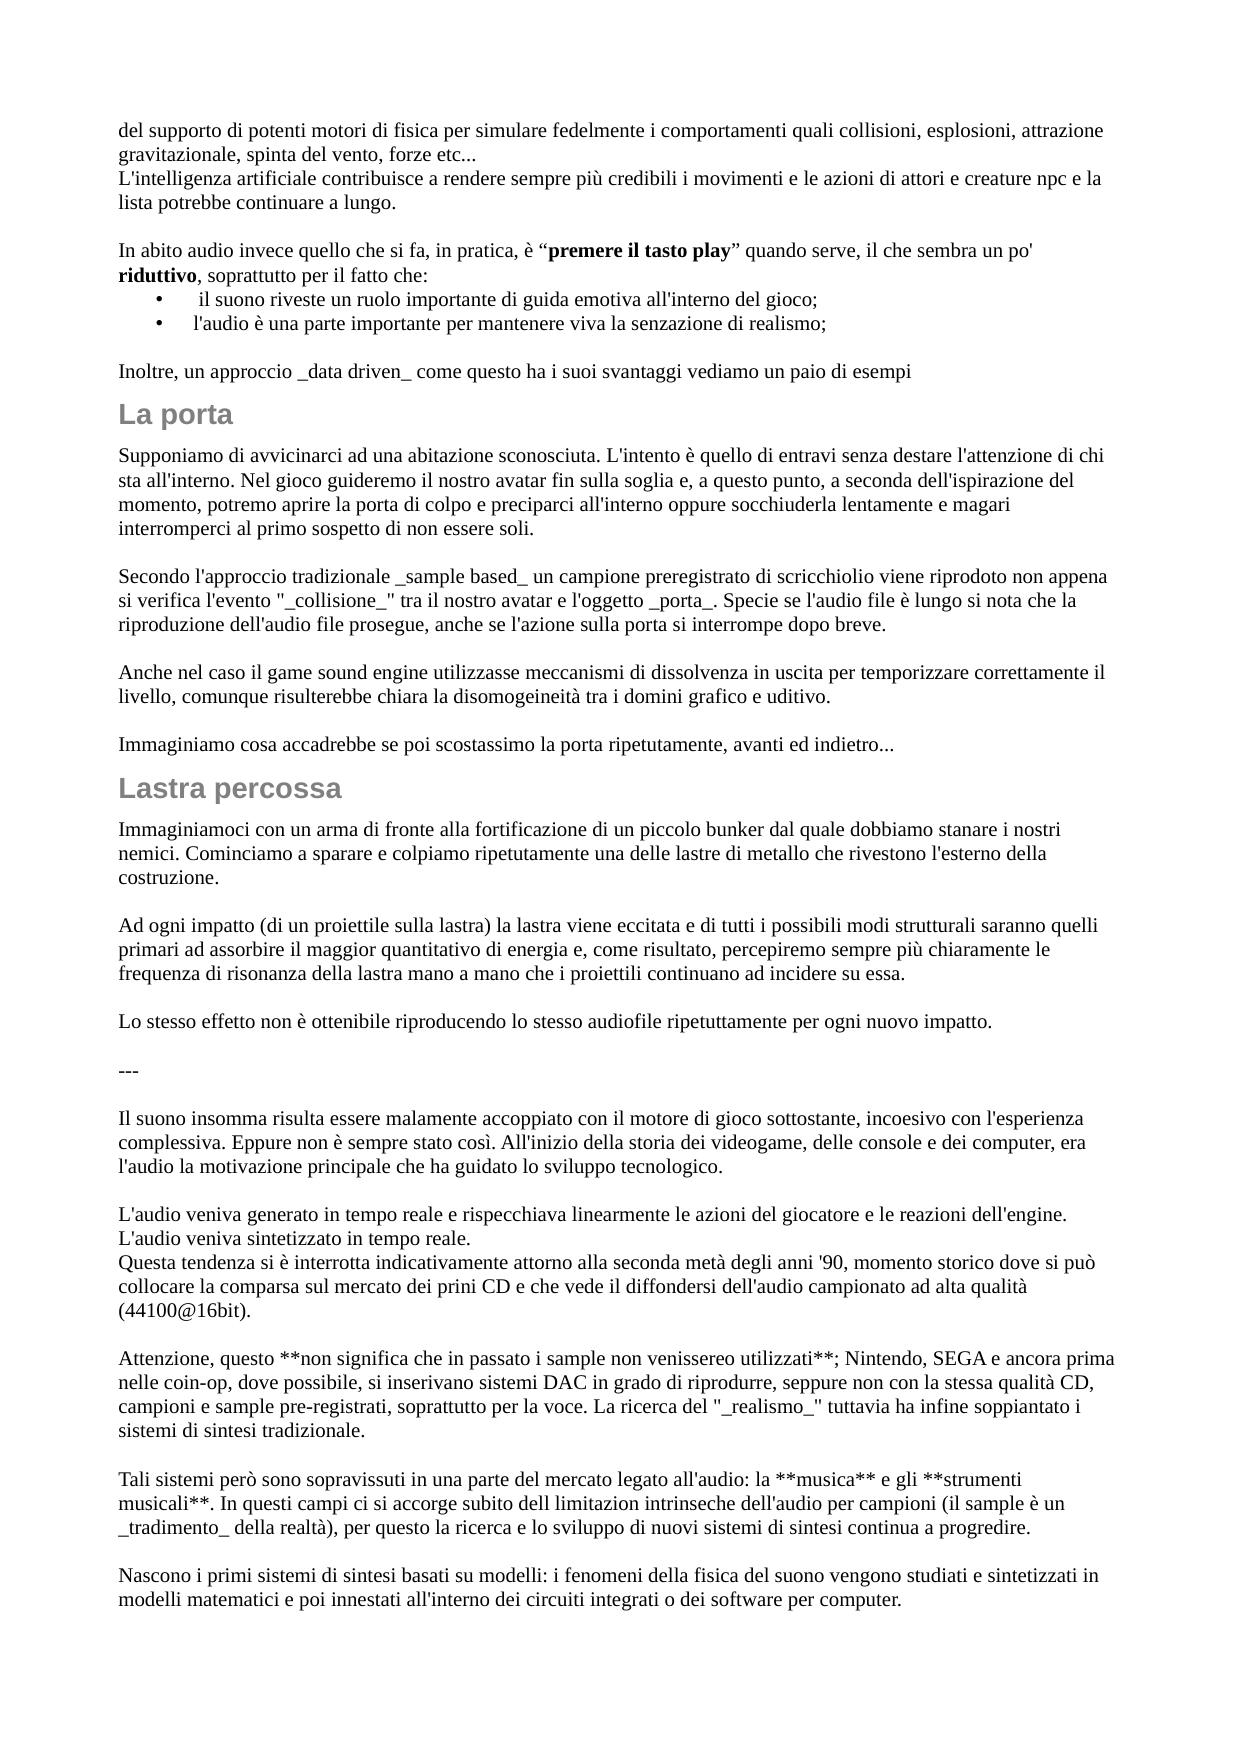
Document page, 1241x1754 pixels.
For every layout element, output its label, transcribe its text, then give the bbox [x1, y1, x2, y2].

subtitle Lastra percossa [118, 771, 1122, 804]
text Anche nel caso il game sound engine utilizzasse meccanismi di dissolvenza in uscita per temporizzare correttamente il livello, comunque risulterebbe chiara la disomogeineità tra i domini grafico e uditivo. [118, 660, 1122, 708]
text Supponiamo di avvicinarci ad una abitazione sconosciuta. L'intento è quello di entravi senza destare l'attenzione di chi sta all'interno. Nel gioco guideremo il nostro avatar fin sulla soglia e, a questo punto, a seconda dell'ispirazione del momento, potremo aprire la porta di colpo e preciparci all'interno oppure socchiuderla lentamente e magari interromperci al primo sospetto di non essere soli. [118, 443, 1122, 540]
text --- [118, 1057, 1122, 1082]
list l'audio è una parte importante per mantenere viva la senzazione di realismo; [156, 311, 1122, 335]
text Tali sistemi però sono sopravissuti in una parte del mercato legato all'audio: la **musica** e gli **strumenti musicali**. In questi campi ci si accorge subito dell limitazion intrinseche dell'audio per campioni (il sample è un _tradimento_ della realtà), per questo la ricerca e lo sviluppo di nuovi sistemi di sintesi continua a progredire. [118, 1467, 1122, 1539]
text Attenzione, questo **non significa che in passato i sample non venissereo utilizzati**; Nintendo, SEGA e ancora prima nelle coin-op, dove possibile, si inserivano sistemi DAC in grado di riprodurre, seppure non con la stessa qualità CD, campioni e sample pre-registrati, soprattutto per la voce. La ricerca del "_realismo_" tuttavia ha infine soppiantato i sistemi di sintesi tradizionale. [118, 1346, 1122, 1442]
text Il suono insomma risulta essere malamente accoppiato con il motore di gioco sottostante, incoesivo con l'esperienza complessiva. Eppure non è sempre stato così. All'inizio della storia dei videogame, delle console e dei computer, era l'audio la motivazione principale che ha guidato lo sviluppo tecnologico. [118, 1106, 1122, 1178]
text del supporto di potenti motori di fisica per simulare fedelmente i comportamenti quali collisioni, esplosioni, attrazione gravitazionale, spinta del vento, forze etc... [118, 118, 1122, 166]
text L'audio veniva generato in tempo reale e rispecchiava linearmente le azioni del giocatore e le reazioni dell'engine. L'audio veniva sintetizzato in tempo reale. [118, 1202, 1122, 1250]
text Nascono i primi sistemi di sintesi basati su modelli: i fenomeni della fisica del suono vengono studiati e sintetizzati in modelli matematici e poi innestati all'interno dei circuiti integrati o dei software per computer. [118, 1563, 1122, 1611]
text Lo stesso effetto non è ottenibile riproducendo lo stesso audiofile ripetuttamente per ogni nuovo impatto. [118, 1009, 1122, 1033]
text Ad ogni impatto (di un proiettile sulla lastra) la lastra viene eccitata e di tutti i possibili modi strutturali saranno quelli primari ad assorbire il maggior quantitativo di energia e, come risultato, percepiremo sempre più chiaramente le frequenza di risonanza della lastra mano a mano che i proiettili continuano ad incidere su essa. [118, 913, 1122, 985]
text Questa tendenza si è interrotta indicativamente attorno alla seconda metà degli anni '90, momento storico dove si può collocare la comparsa sul mercato dei prini CD e che vede il diffondersi dell'audio campionato ad alta qualità (44100@16bit). [118, 1250, 1122, 1322]
text Immaginiamoci con un arma di fronte alla fortificazione di un piccolo bunker dal quale dobbiamo stanare i nostri nemici. Cominciamo a sparare e colpiamo ripetutamente una delle lastre di metallo che rivestono l'esterno della costruzione. [118, 817, 1122, 889]
text L'intelligenza artificiale contribuisce a rendere sempre più credibili i movimenti e le azioni di attori e creature npc e la lista potrebbe continuare a lungo. [118, 166, 1122, 214]
text Secondo l'approccio tradizionale _sample based_ un campione preregistrato di scricchiolio viene riprodoto non appena si verifica l'evento "_collisione_" tra il nostro avatar e l'oggetto _porta_. Specie se l'audio file è lungo si nota che la riproduzione dell'audio file prosegue, anche se l'azione sulla porta si interrompe dopo breve. [118, 564, 1122, 636]
text Inoltre, un approccio _data driven_ come questo ha i suoi svantaggi vediamo un paio di esempi [118, 359, 1122, 383]
text Immaginiamo cosa accadrebbe se poi scostassimo la porta ripetutamente, avanti ed indietro... [118, 732, 1122, 756]
list il suono riveste un ruolo importante di guida emotiva all'interno del gioco; [156, 287, 1122, 311]
text In abito audio invece quello che si fa, in pratica, è “premere il tasto play” quando serve, il che sembra un po' riduttivo, soprattutto per il fatto che: [118, 238, 1122, 287]
subtitle La porta [118, 397, 1122, 431]
